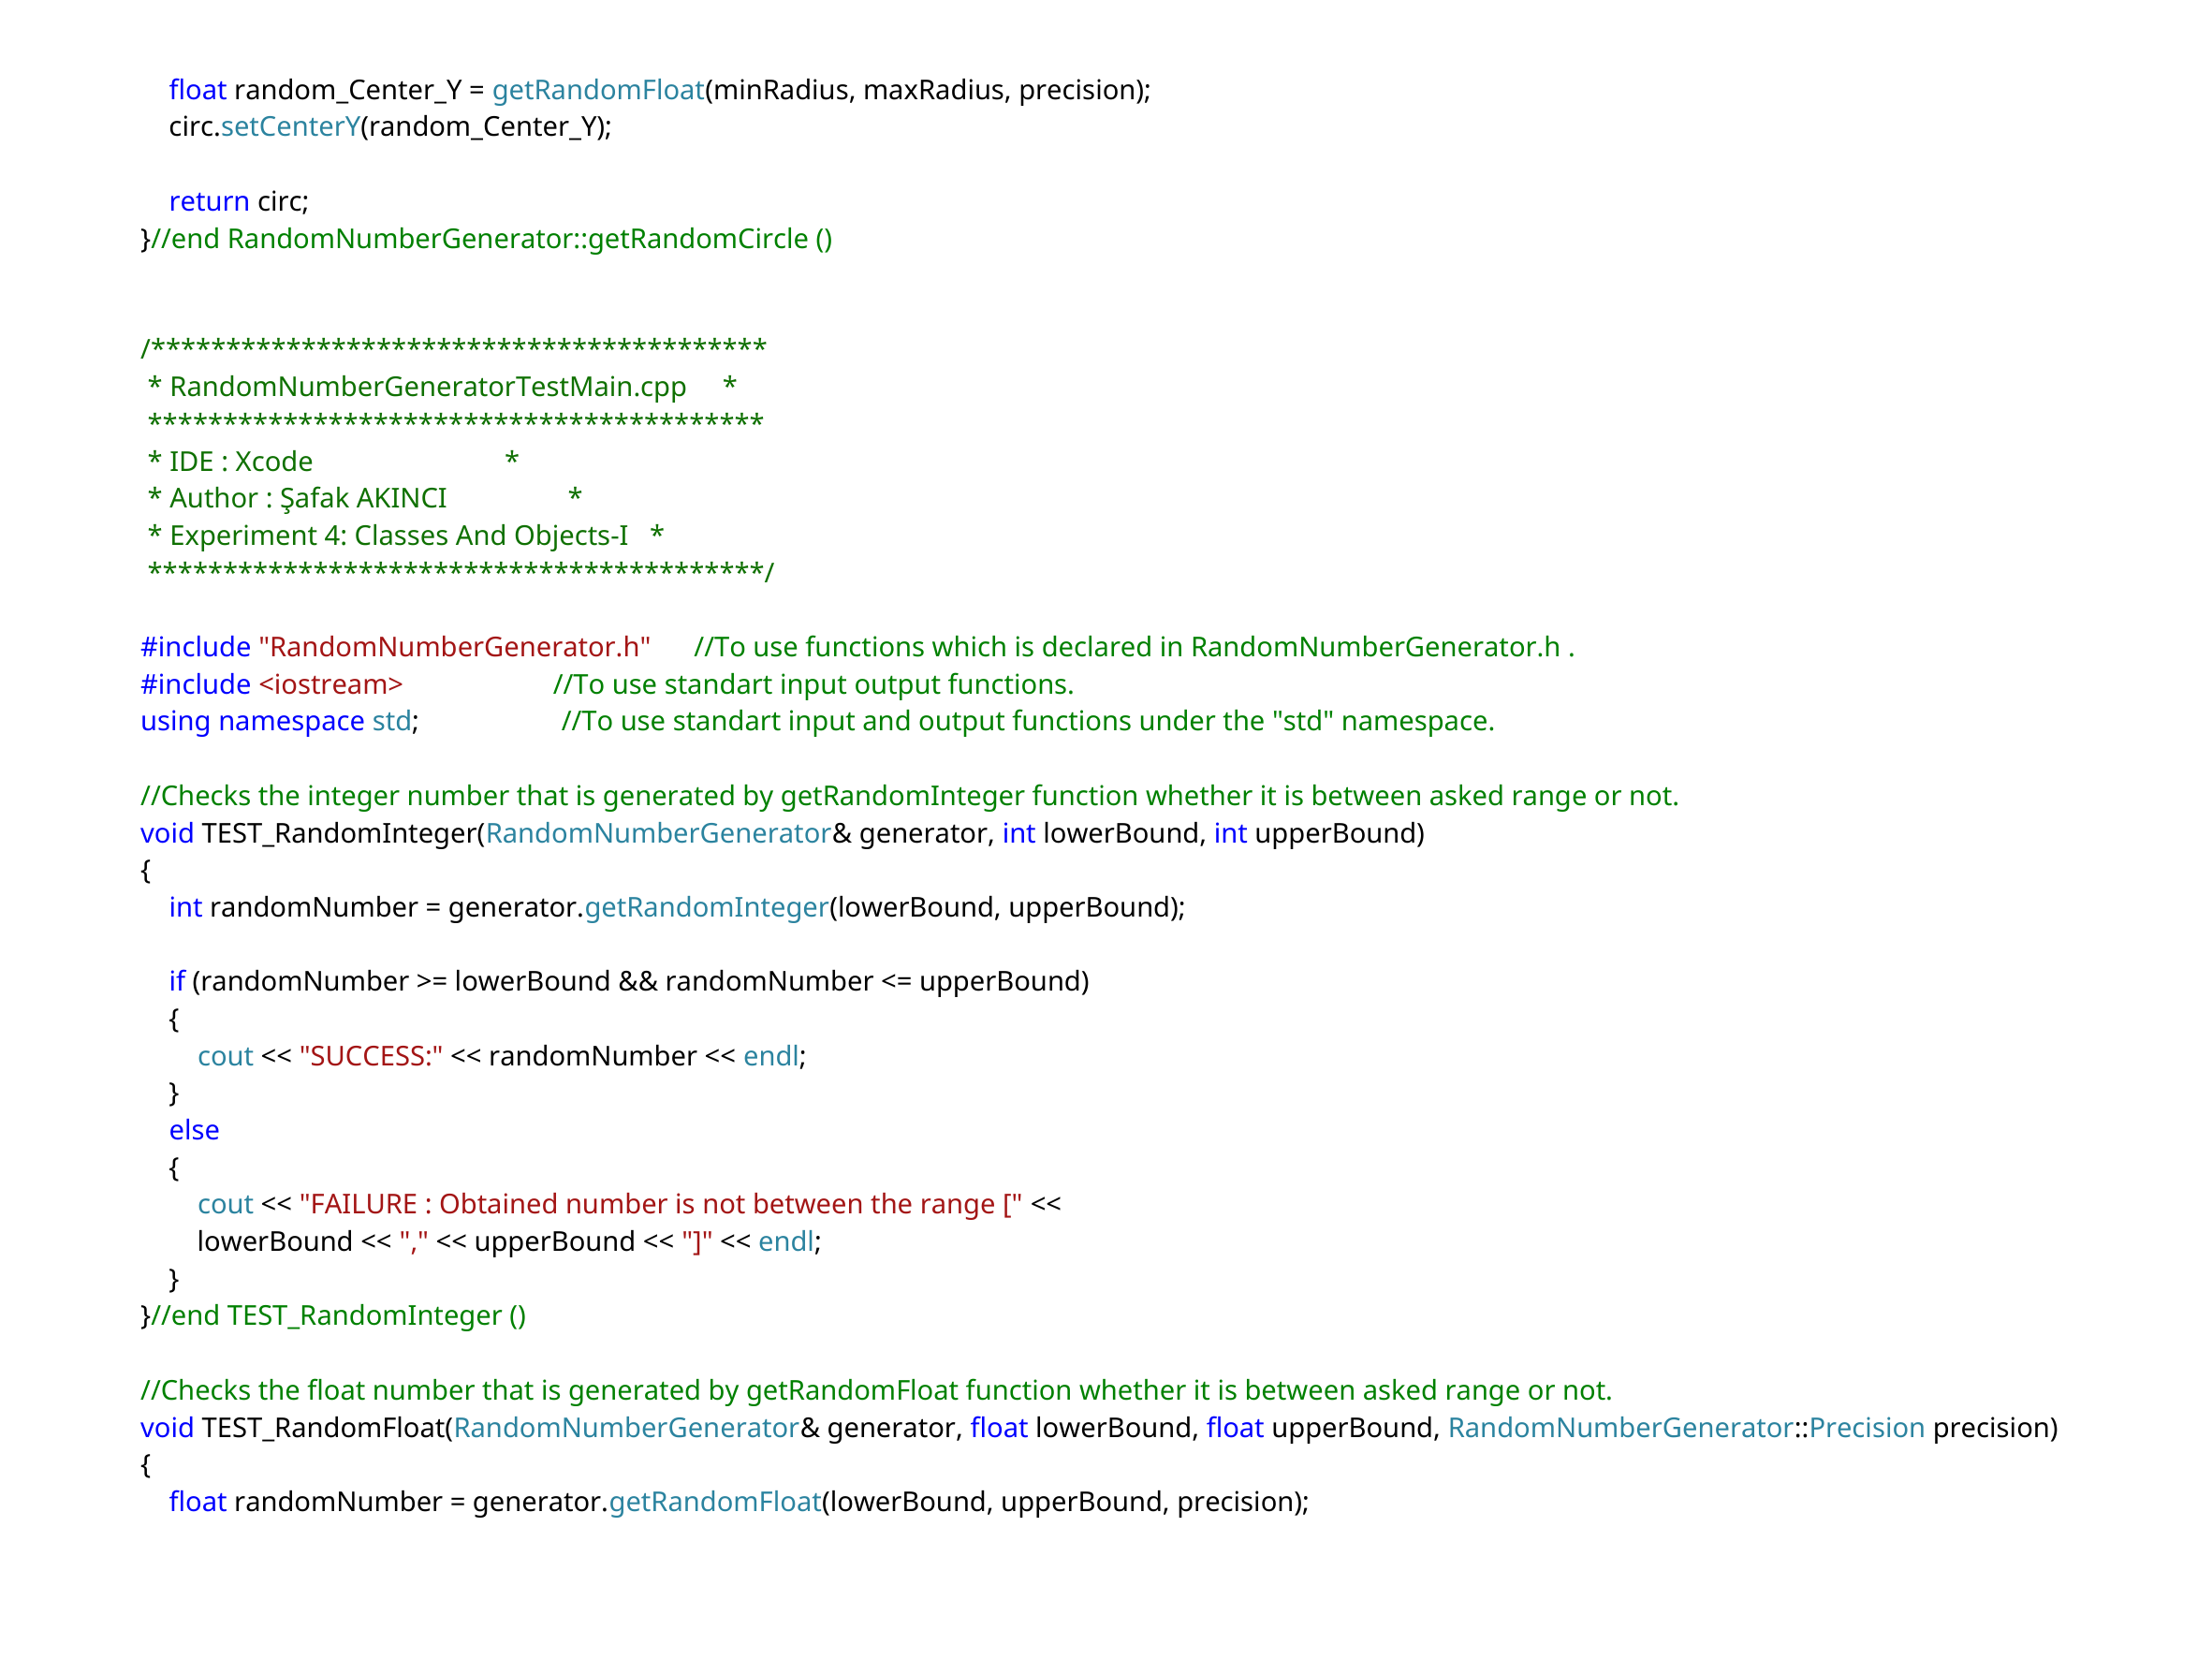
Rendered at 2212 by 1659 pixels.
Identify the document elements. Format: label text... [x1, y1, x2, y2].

text { [140, 850, 2071, 888]
text else [140, 1110, 2071, 1148]
text float random_Center_Y = getRandomFloat(minRadius, maxRadius, precision); [140, 70, 2071, 108]
text circ.setCenterY(random_Center_Y); [140, 108, 2071, 144]
text #include <iostream> //To use standart input output functions. [140, 665, 2071, 702]
text cout << "SUCCESS:" << randomNumber << endl; [140, 1036, 2071, 1074]
text return circ; [140, 182, 2071, 219]
text { [140, 1148, 2071, 1185]
text }//end TEST_RandomInteger () [140, 1297, 2071, 1333]
text } [140, 1074, 2071, 1110]
text } [140, 1259, 2071, 1297]
text *****************************************/ [140, 553, 2071, 591]
text void TEST_RandomFloat(RandomNumberGenerator& generator, float lowerBound, float upperBound, RandomNumberGenerator::Precision precision) [140, 1408, 2071, 1445]
text { [140, 1445, 2071, 1482]
text { [140, 999, 2071, 1036]
text * Author : Şafak AKINCI * [140, 479, 2071, 516]
text /***************************************** [140, 330, 2071, 367]
text * RandomNumberGeneratorTestMain.cpp * [140, 367, 2071, 404]
text }//end RandomNumberGenerator::getRandomCircle () [140, 219, 2071, 256]
text #include "RandomNumberGenerator.h" //To use functions which is declared in RandomNumberGenerator.h . [140, 627, 2071, 665]
text ***************************************** [140, 404, 2071, 442]
text * IDE : Xcode * [140, 442, 2071, 479]
text void TEST_RandomInteger(RandomNumberGenerator& generator, int lowerBound, int upperBound) [140, 814, 2071, 850]
text float randomNumber = generator.getRandomFloat(lowerBound, upperBound, precision); [140, 1482, 2071, 1520]
text using namespace std; //To use standart input and output functions under the "std" namespace. [140, 702, 2071, 739]
text lowerBound << "," << upperBound << "]" << endl; [140, 1222, 2071, 1259]
text if (randomNumber >= lowerBound && randomNumber <= upperBound) [140, 962, 2071, 999]
text int randomNumber = generator.getRandomInteger(lowerBound, upperBound); [140, 888, 2071, 925]
text //Checks the integer number that is generated by getRandomInteger function whether it is between asked range or not. [140, 776, 2071, 814]
text cout << "FAILURE : Obtained number is not between the range [" << [140, 1185, 2071, 1222]
text //Checks the float number that is generated by getRandomFloat function whether it is between asked range or not. [140, 1371, 2071, 1408]
text * Experiment 4: Classes And Objects-I * [140, 516, 2071, 553]
